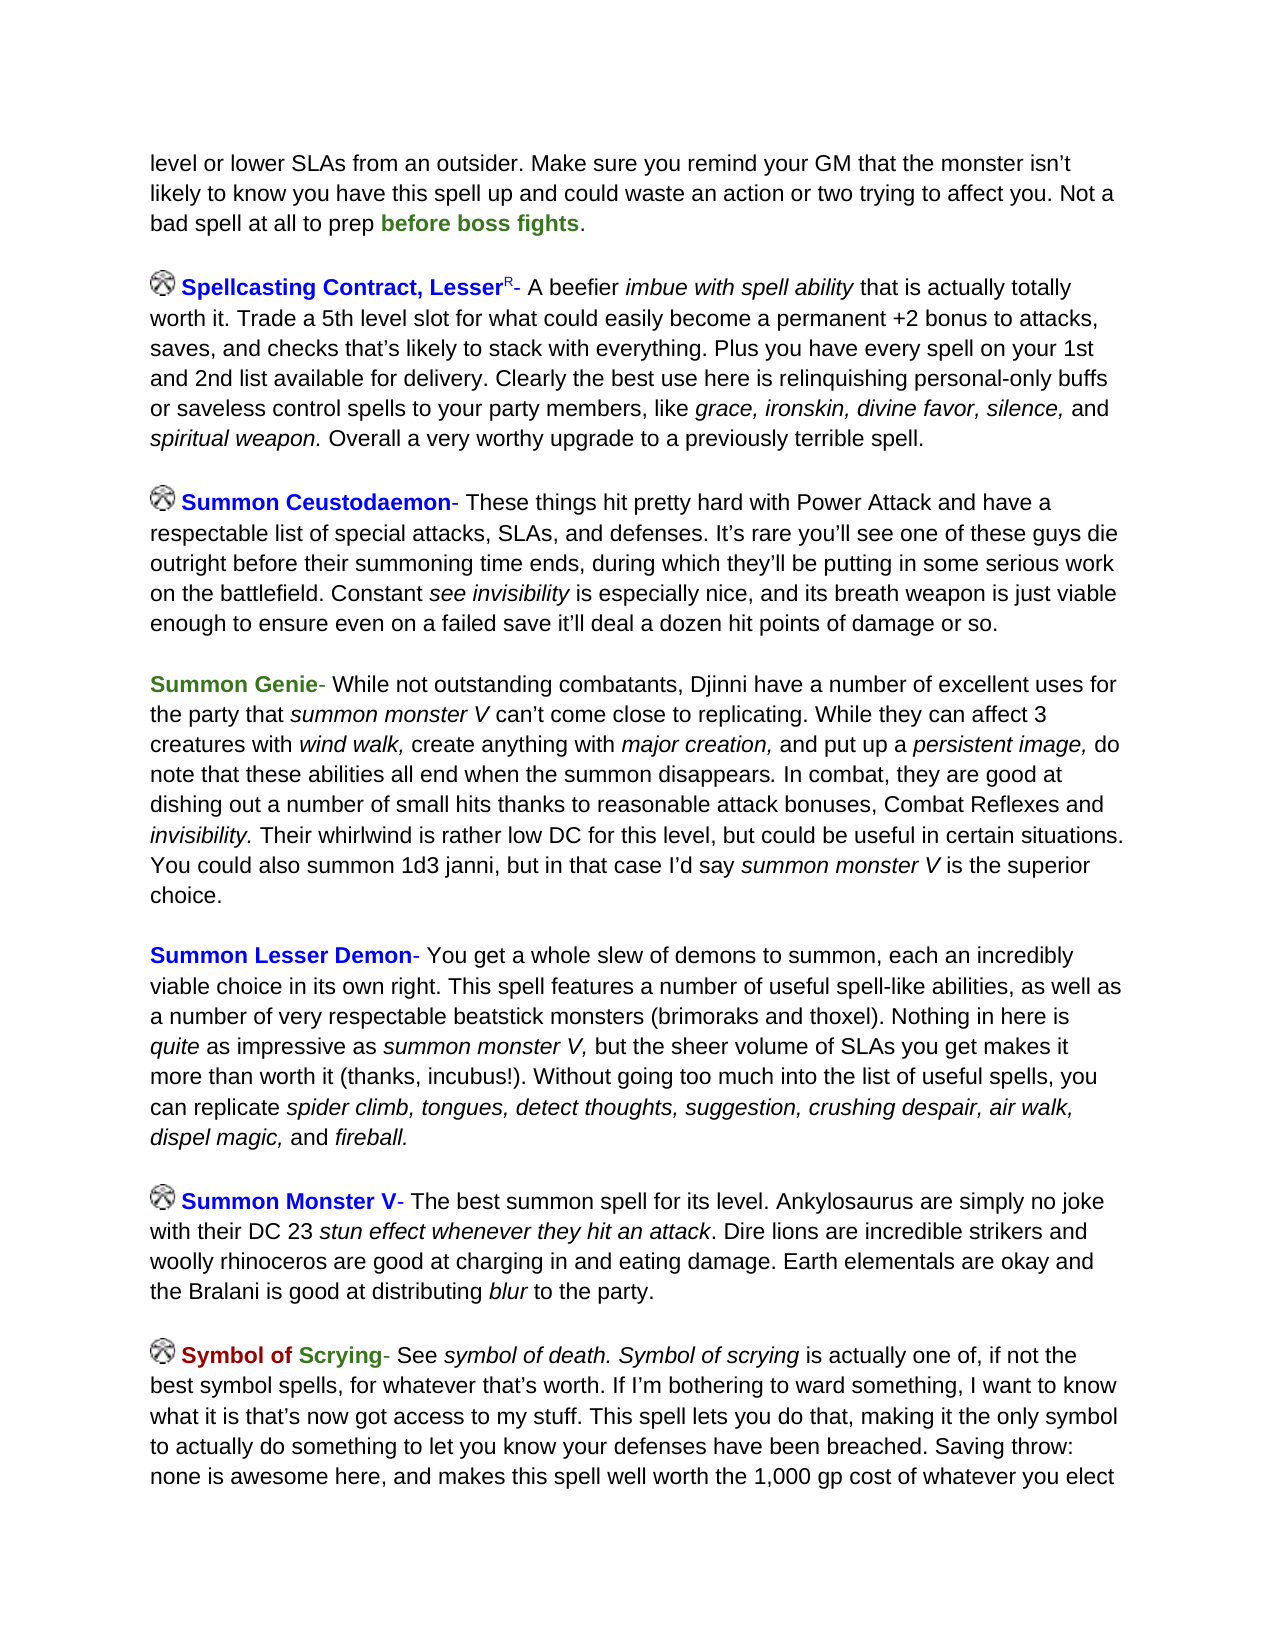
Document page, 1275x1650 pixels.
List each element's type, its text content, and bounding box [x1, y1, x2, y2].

text Summon Ceustodaemon- These things hit pretty hard with Power Attack and have a respectable list of special attacks, SLAs, and defenses. It’s rare you’ll see one of these guys die outright before their summoning time ends, during which they’ll be putting in some serious work on the battlefield. Constant see invisibility is especially nice, and its breath weapon is just viable enough to ensure even on a failed save it’ll deal a dozen hit points of damage or so. [150, 486, 1125, 637]
picture [150, 270, 175, 296]
picture [150, 485, 175, 511]
text level or lower SLAs from an outsider. Make sure you remind your GM that the monster isn’t likely to know you have this spell up and could waste an action or two trying to affect you. Not a bad spell at all to prep before boss fights. [150, 150, 1125, 237]
picture [150, 1184, 175, 1210]
text Symbol of Scrying- See symbol of death. Symbol of scrying is actually one of, if not the best symbol spells, for whatever that’s worth. If I’m bothering to ward something, I want to know what it is that’s now got access to my stuff. This spell lets you do that, making it the only symbol to actually do something to let you know your defenses have been breached. Saving throw: none is awesome here, and makes this spell well worth the 1,000 gp cost of whatever you elect [150, 1339, 1125, 1489]
text Summon Lesser Demon- You get a whole slew of demons to summon, each an incredibly viable choice in its own right. This spell features a number of useful spell-like abilities, as well as a number of very respectable beatstick monsters (brimoraks and thoxel). Nothing in here is quite as impressive as summon monster V, but the sheer volume of SLAs you get makes it more than worth it (thanks, incubus!). Without going too much into the list of useful spells, you can replicate spider climb, tongues, detect thoughts, suggestion, crushing despair, air walk, dispel magic, and fireball. [150, 942, 1125, 1150]
picture [150, 1338, 175, 1364]
text Summon Genie- While not outstanding combatants, Djinni have a number of excellent uses for the party that summon monster V can’t come close to replicating. While they can affect 3 creatures with wind walk, create anything with major creation, and put up a persistent image, do note that these abilities all end when the summon disappears. In combat, they are good at dishing out a number of small hits thanks to reasonable attack bonuses, Combat Reflexes and invisibility. Their whirlwind is rather low DC for this level, but could be useful in certain situations. You could also summon 1d3 janni, but in that case I’d say summon monster V is the superior choice. [150, 671, 1125, 908]
text Summon Monster V- The best summon spell for its level. Ankylosaurus are simply no joke with their DC 23 stun effect whenever they hit an attack. Dire lions are incredible strikers and woolly rhinoceros are good at charging in and eating damage. Earth elementals are okay and the Bralani is good at distributing blur to the party. [150, 1184, 1125, 1305]
text Spellcasting Contract, LesserR- A beefier imbue with spell ability that is actually totally worth it. Trade a 5th level slot for what could easily become a permanent +2 bonus to attacks, saves, and checks that’s likely to stack with everything. Plus you have every spell on your 1st and 2nd list available for delivery. Clearly the best use here is relinquishing personal-only buffs or saveless control spells to your party members, like grace, ironskin, divine favor, silence, and spiritual weapon. Overall a very worthy upgrade to a previously terrible spell. [150, 271, 1125, 452]
